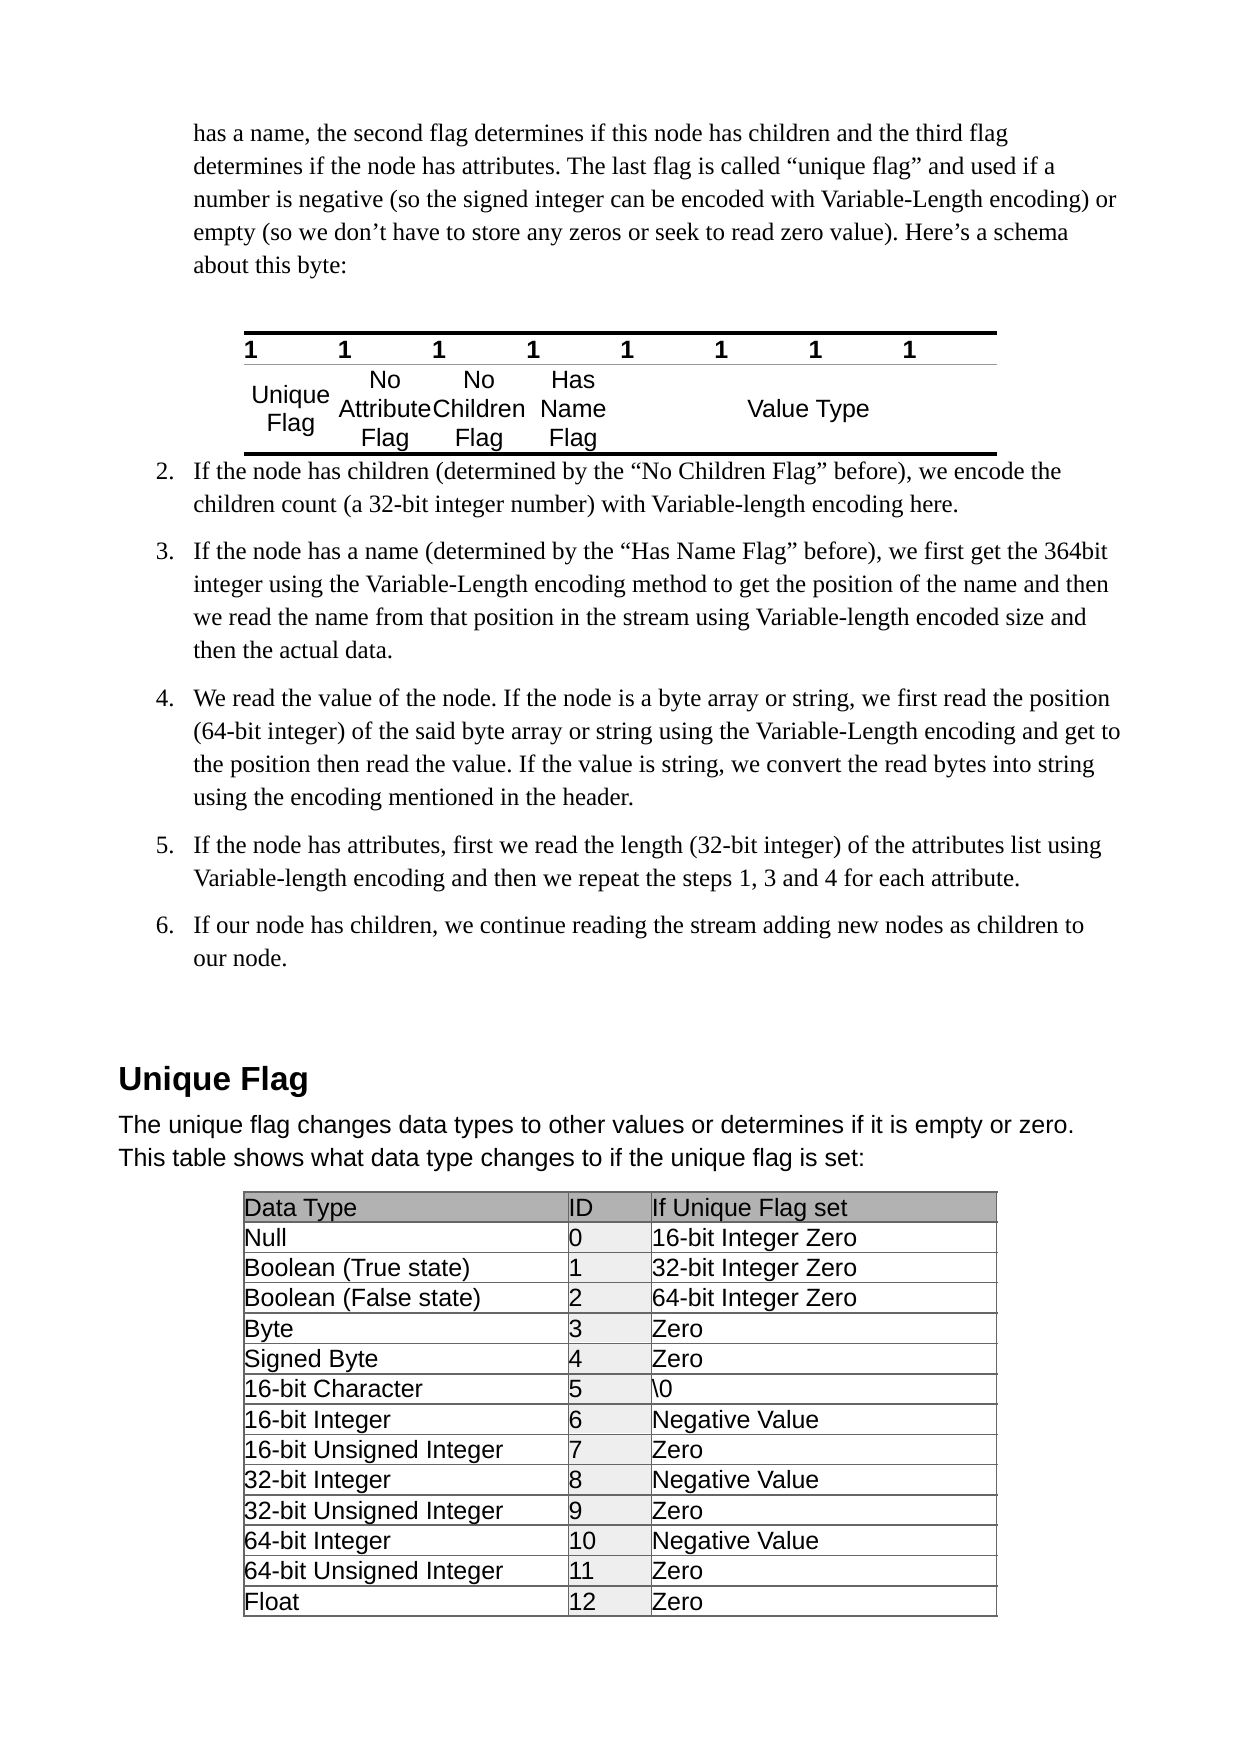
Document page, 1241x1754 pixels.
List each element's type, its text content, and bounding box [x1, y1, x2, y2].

table_cell 7 [569, 1435, 651, 1464]
table_cell Zero [652, 1556, 996, 1585]
table_cell 16-bit Integer Zero [652, 1223, 996, 1252]
table_cell 11 [569, 1556, 651, 1585]
table_cell Negative Value [652, 1526, 996, 1555]
table_cell 4 [569, 1344, 651, 1373]
table_cell 16-bit Character [245, 1375, 568, 1403]
table_cell No Children Flag [432, 365, 526, 452]
table_cell 64-bit Integer [245, 1526, 568, 1555]
table_cell 10 [569, 1526, 651, 1555]
list has a name, the second flag determines if this node has children and the third flag determines if the node has attributes. The last flag is called “unique flag” and used if a number is negative (so the signed integer can be encoded with Variable-Length encoding) or empty (so we don’t have to store any zeros or seek to read zero value). Here’s a schema about this byte: [156, 118, 1122, 312]
table_cell 9 [569, 1496, 651, 1524]
table_cell Unique Flag [244, 365, 338, 452]
table_header 1 [714, 335, 808, 364]
table_cell Has Name Flag [526, 365, 620, 452]
table_cell 0 [569, 1223, 651, 1252]
table_cell 2 [569, 1283, 651, 1312]
table_cell 32-bit Unsigned Integer [245, 1496, 568, 1524]
table_cell 6 [569, 1405, 651, 1433]
table_cell 12 [569, 1587, 651, 1615]
table_header 1 [338, 335, 432, 364]
table_cell 64-bit Unsigned Integer [245, 1556, 568, 1585]
list If the node has children (determined by the “No Children Flag” before), we encode the children count (a 32-bit integer number) with Variable-length encoding here. [156, 456, 1122, 517]
table_header 1 [620, 335, 714, 364]
table_header 1 [808, 335, 902, 364]
table_cell No Attribute Flag [338, 365, 432, 452]
table_cell 3 [569, 1314, 651, 1342]
table_cell 16-bit Unsigned Integer [245, 1435, 568, 1464]
list We read the value of the node. If the node is a byte array or string, we first read the position (64-bit integer) of the said byte array or string using the Variable-Length encoding and get to the position then read the value. If the value is string, we convert the read bytes into string using the encoding mentioned in the header. [156, 683, 1122, 811]
table_header 1 [244, 335, 338, 364]
table_header ID [569, 1193, 651, 1221]
table_header Data Type [245, 1193, 568, 1221]
list If the node has a name (determined by the “Has Name Flag” before), we first get the 364bit integer using the Variable-Length encoding method to get the position of the name and then we read the name from that position in the stream using Variable-length encoded size and then the actual data. [156, 536, 1122, 664]
table_cell \0 [652, 1375, 996, 1403]
list If the node has attributes, first we read the length (32-bit integer) of the attributes list using Variable-length encoding and then we repeat the steps 1, 3 and 4 for each attribute. [156, 830, 1122, 891]
table_cell Negative Value [652, 1405, 996, 1433]
table_cell Byte [245, 1314, 568, 1342]
table_cell Zero [652, 1314, 996, 1342]
table_cell Zero [652, 1344, 996, 1373]
table_header 1 [526, 335, 620, 364]
table_header 1 [903, 335, 997, 364]
table_cell Null [245, 1223, 568, 1252]
table_cell Signed Byte [245, 1344, 568, 1373]
table_cell Negative Value [652, 1465, 996, 1494]
table_cell 32-bit Integer [245, 1465, 568, 1494]
table_cell Boolean (False state) [245, 1283, 568, 1312]
table_cell Float [245, 1587, 568, 1615]
table_cell 1 [569, 1253, 651, 1282]
table_cell Value Type [620, 365, 997, 452]
table_cell 16-bit Integer [245, 1405, 568, 1433]
table_header 1 [432, 335, 526, 364]
table_header If Unique Flag set [652, 1193, 996, 1221]
subtitle Unique Flag [118, 1059, 1122, 1098]
list If our node has children, we continue reading the stream adding new nodes as children to our node. [156, 910, 1122, 972]
table_cell 8 [569, 1465, 651, 1494]
table_cell 32-bit Integer Zero [652, 1253, 996, 1282]
table_cell 5 [569, 1375, 651, 1403]
table_cell Zero [652, 1496, 996, 1524]
table_cell Zero [652, 1435, 996, 1464]
text The unique flag changes data types to other values or determines if it is empty or zero. This table shows what data type changes to if the unique flag is set: [118, 1110, 1122, 1172]
table_cell Boolean (True state) [245, 1253, 568, 1282]
table_cell Zero [652, 1587, 996, 1615]
table_cell 64-bit Integer Zero [652, 1283, 996, 1312]
